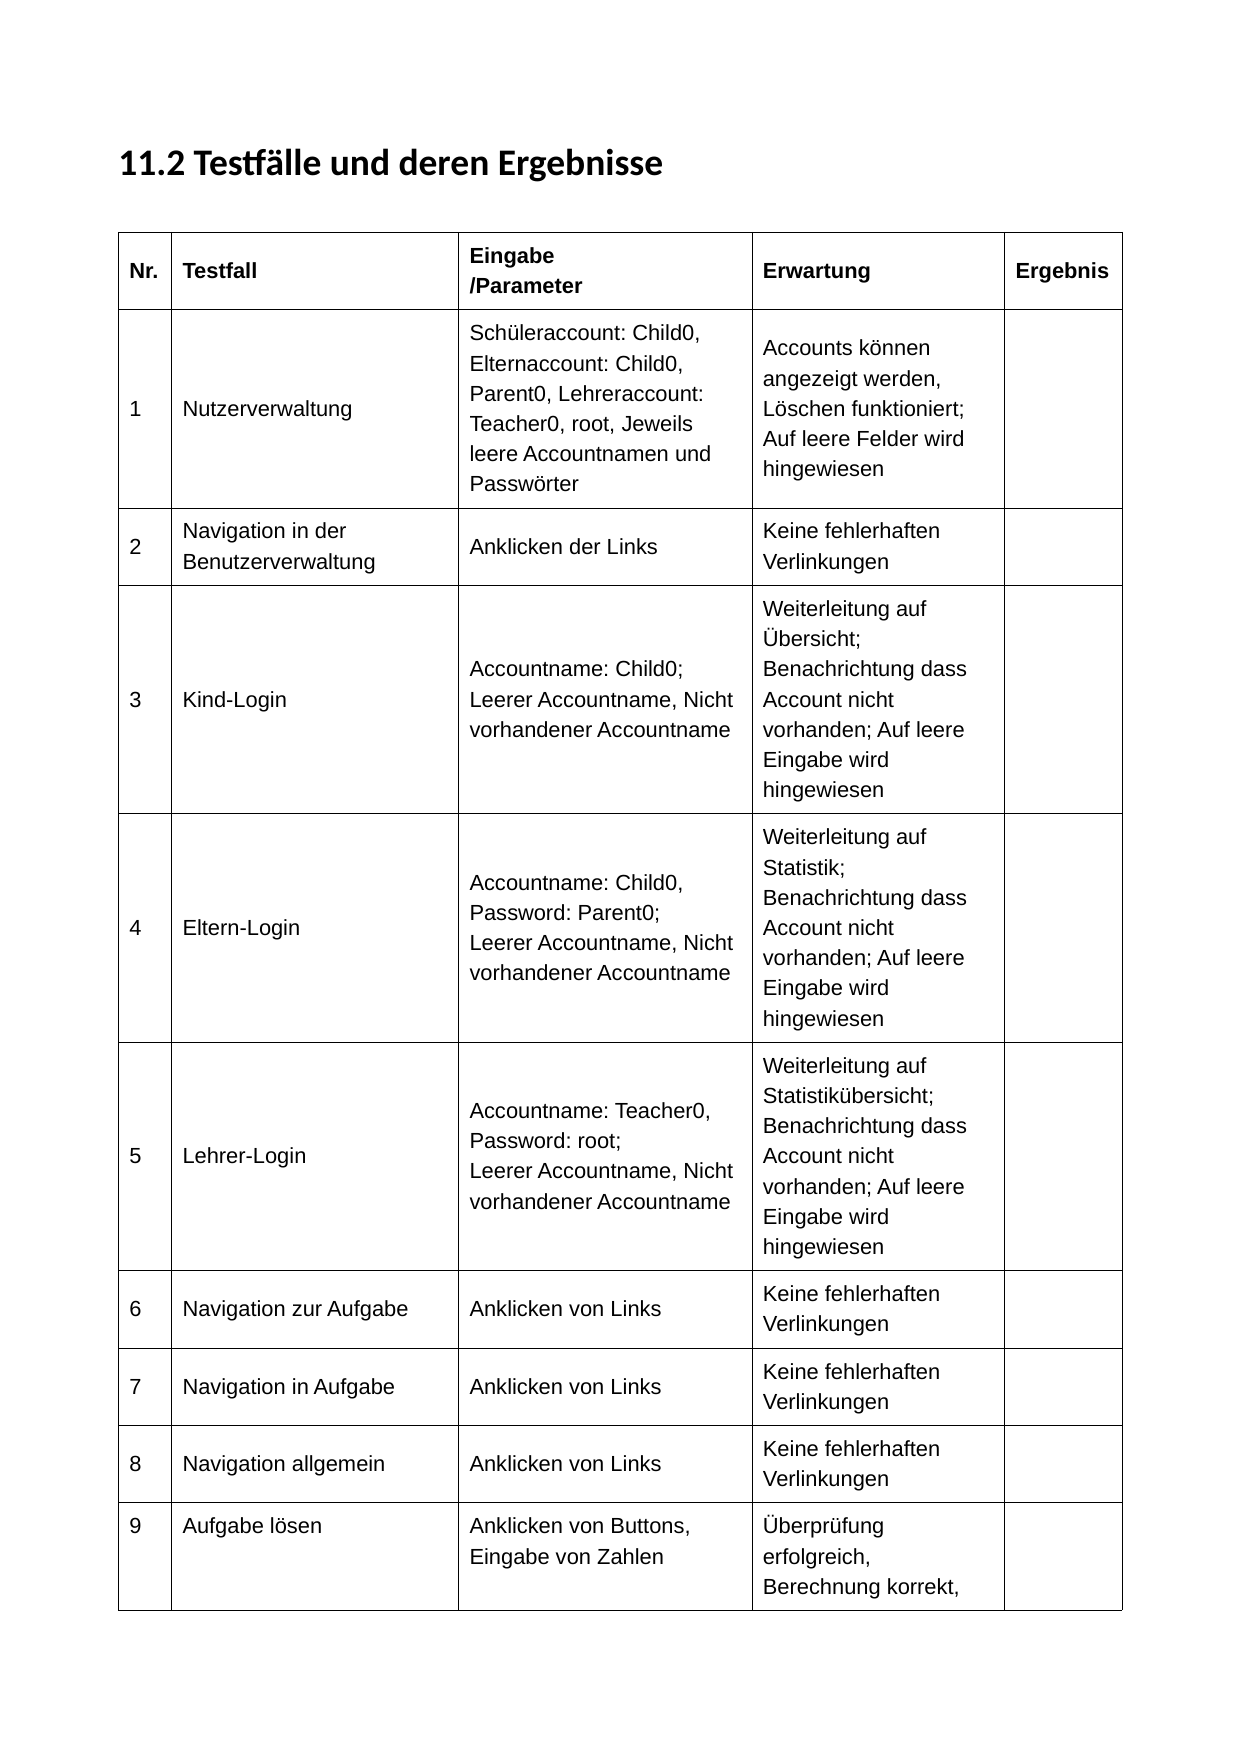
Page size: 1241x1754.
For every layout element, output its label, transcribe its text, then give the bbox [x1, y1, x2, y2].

table_cell Anklicken von Buttons, Eingabe von Zahlen [459, 1503, 752, 1610]
table_cell Weiterleitung auf Statistikübersicht; Benachrichtung dass Account nicht vorhanden; Auf leere Eingabe wird hingewiesen [753, 1043, 1004, 1270]
table_cell [1005, 1043, 1122, 1270]
table_cell Navigation in Aufgabe [172, 1349, 458, 1425]
table_header Erwartung [753, 233, 1004, 309]
table_cell Navigation zur Aufgabe [172, 1271, 458, 1347]
table_cell Aufgabe lösen [172, 1503, 458, 1610]
table_cell Anklicken von Links [459, 1349, 752, 1425]
table_cell Keine fehlerhaften Verlinkungen [753, 1271, 1004, 1347]
table_cell [1005, 1271, 1122, 1347]
table_cell [1005, 310, 1122, 507]
table_cell 1 [119, 310, 171, 507]
table_cell Kind-Login [172, 586, 458, 813]
table_cell Accountname: Teacher0, Password: root; Leerer Accountname, Nicht vorhandener Accountname [459, 1043, 752, 1270]
table_header Testfall [172, 233, 458, 309]
table_cell 9 [119, 1503, 171, 1610]
table_cell Weiterleitung auf Statistik; Benachrichtung dass Account nicht vorhanden; Auf leere Eingabe wird hingewiesen [753, 814, 1004, 1042]
table_header Ergebnis [1005, 233, 1122, 309]
table_header Eingabe /Parameter [459, 233, 752, 309]
table_cell Schüleraccount: Child0, Elternaccount: Child0, Parent0, Lehreraccount: Teacher0, root, Jeweils leere Accountnamen und Passwörter [459, 310, 752, 507]
table_cell [1005, 1426, 1122, 1502]
table_cell 8 [119, 1426, 171, 1502]
table_cell [1005, 509, 1122, 585]
table_cell Anklicken der Links [459, 509, 752, 585]
table_cell Eltern-Login [172, 814, 458, 1042]
table_cell 5 [119, 1043, 171, 1270]
subtitle 11.2 Testfälle und deren Ergebnisse [118, 139, 1122, 185]
table_cell Accountname: Child0, Password: Parent0; Leerer Accountname, Nicht vorhandener Accountname [459, 814, 752, 1042]
table_cell 7 [119, 1349, 171, 1425]
table_cell Keine fehlerhaften Verlinkungen [753, 1426, 1004, 1502]
table_cell Weiterleitung auf Übersicht; Benachrichtung dass Account nicht vorhanden; Auf leere Eingabe wird hingewiesen [753, 586, 1004, 813]
table_cell 3 [119, 586, 171, 813]
table_cell Keine fehlerhaften Verlinkungen [753, 1349, 1004, 1425]
table_cell Überprüfung erfolgreich, Berechnung korrekt, [753, 1503, 1004, 1610]
table_cell [1005, 814, 1122, 1042]
table_cell 4 [119, 814, 171, 1042]
table_cell [1005, 1503, 1122, 1610]
table_cell Lehrer-Login [172, 1043, 458, 1270]
table_cell Navigation allgemein [172, 1426, 458, 1502]
table_cell Accountname: Child0; Leerer Accountname, Nicht vorhandener Accountname [459, 586, 752, 813]
table_cell [1005, 1349, 1122, 1425]
table_cell Accounts können angezeigt werden, Löschen funktioniert; Auf leere Felder wird hingewiesen [753, 310, 1004, 507]
table_cell 2 [119, 509, 171, 585]
table_cell [1005, 586, 1122, 813]
table_cell Keine fehlerhaften Verlinkungen [753, 509, 1004, 585]
table_header Nr. [119, 233, 171, 309]
table_cell Anklicken von Links [459, 1271, 752, 1347]
table_cell 6 [119, 1271, 171, 1347]
table_cell Anklicken von Links [459, 1426, 752, 1502]
table_cell Nutzerverwaltung [172, 310, 458, 507]
table_cell Navigation in der Benutzerverwaltung [172, 509, 458, 585]
